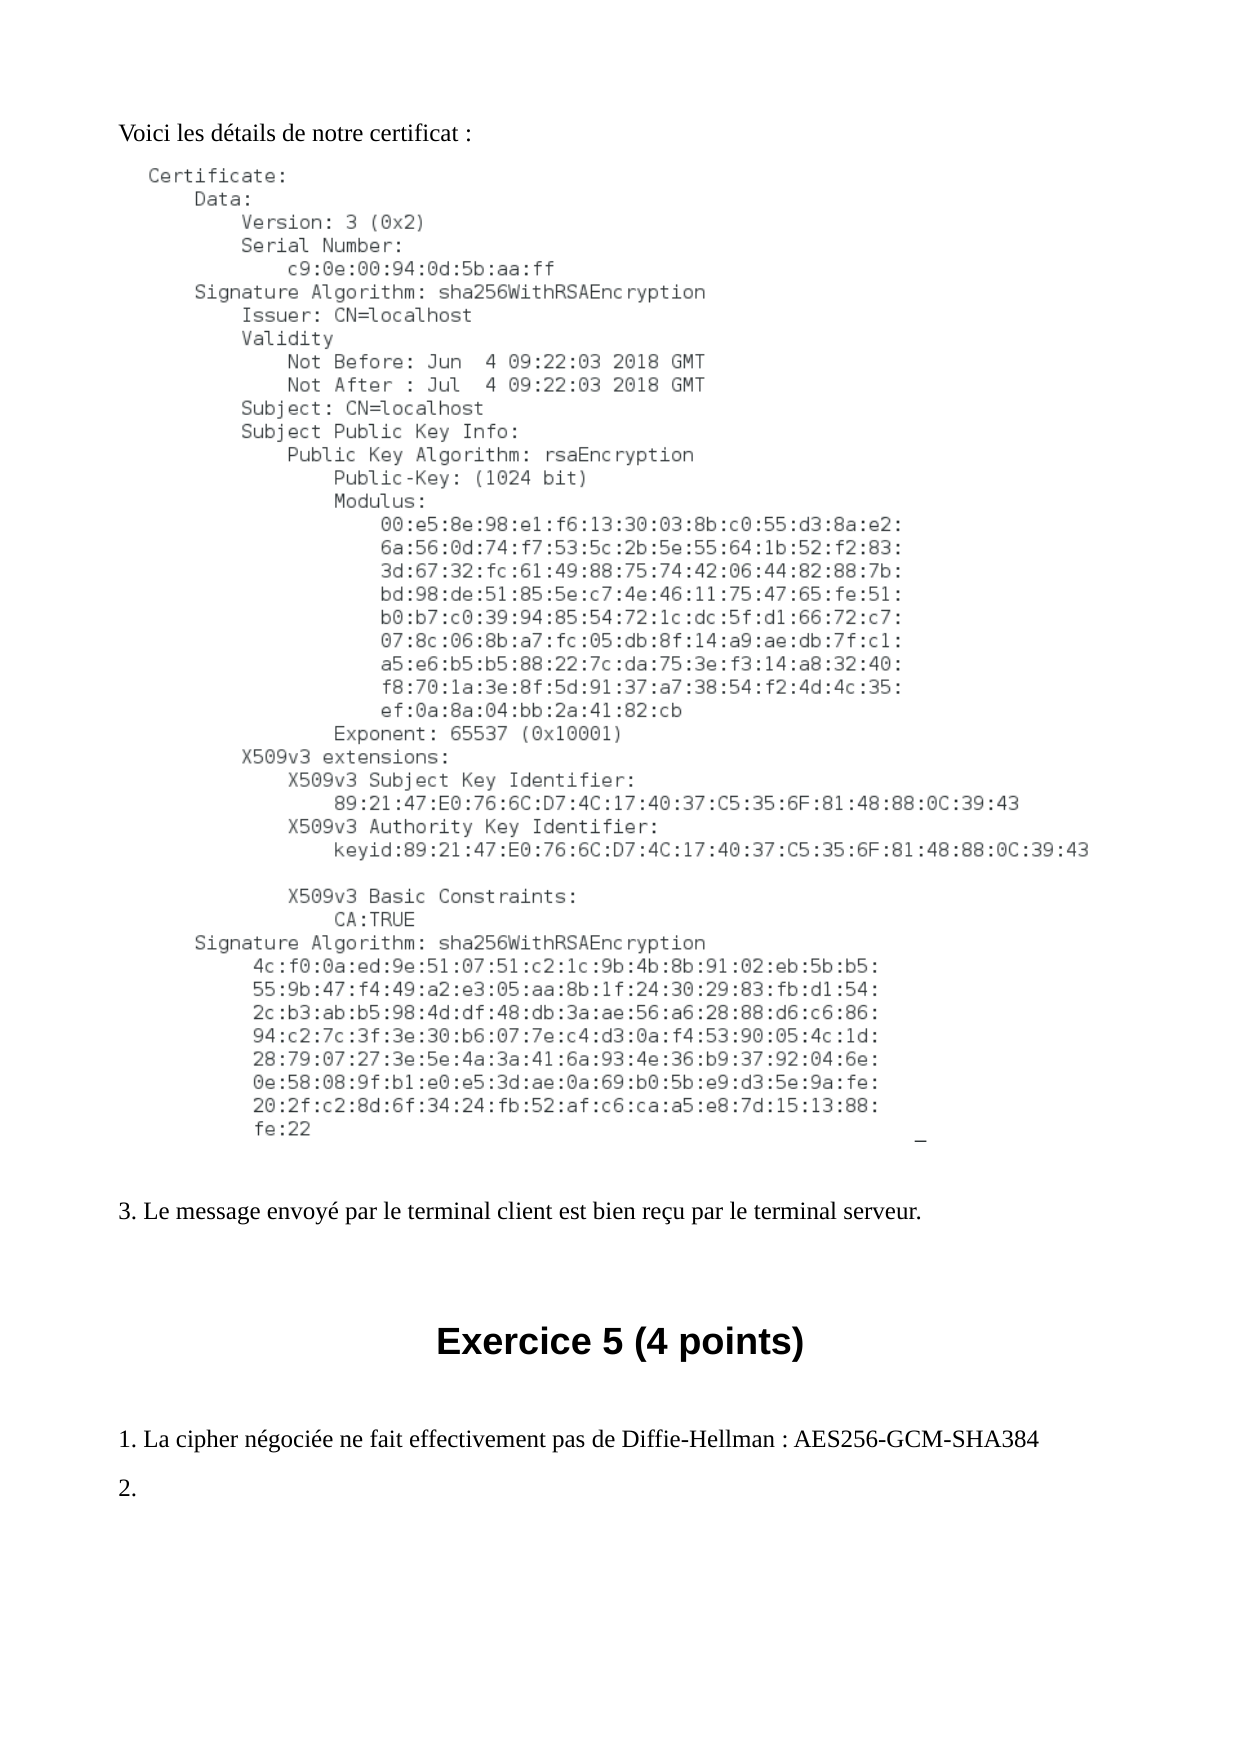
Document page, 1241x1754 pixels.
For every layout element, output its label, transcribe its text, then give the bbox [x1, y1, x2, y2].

text Voici les détails de notre certificat : [118, 118, 1122, 147]
subtitle Exercice 5 (4 points) [118, 1319, 1122, 1363]
text 1. La cipher négociée ne fait effectivement pas de Diffie-Hellman : AES256-GCM-SHA384 [118, 1424, 1122, 1453]
text 3. Le message envoyé par le terminal client est bien reçu par le terminal serveur. [118, 1196, 1122, 1225]
picture [147, 167, 1093, 1142]
text 2. [118, 1473, 1122, 1502]
